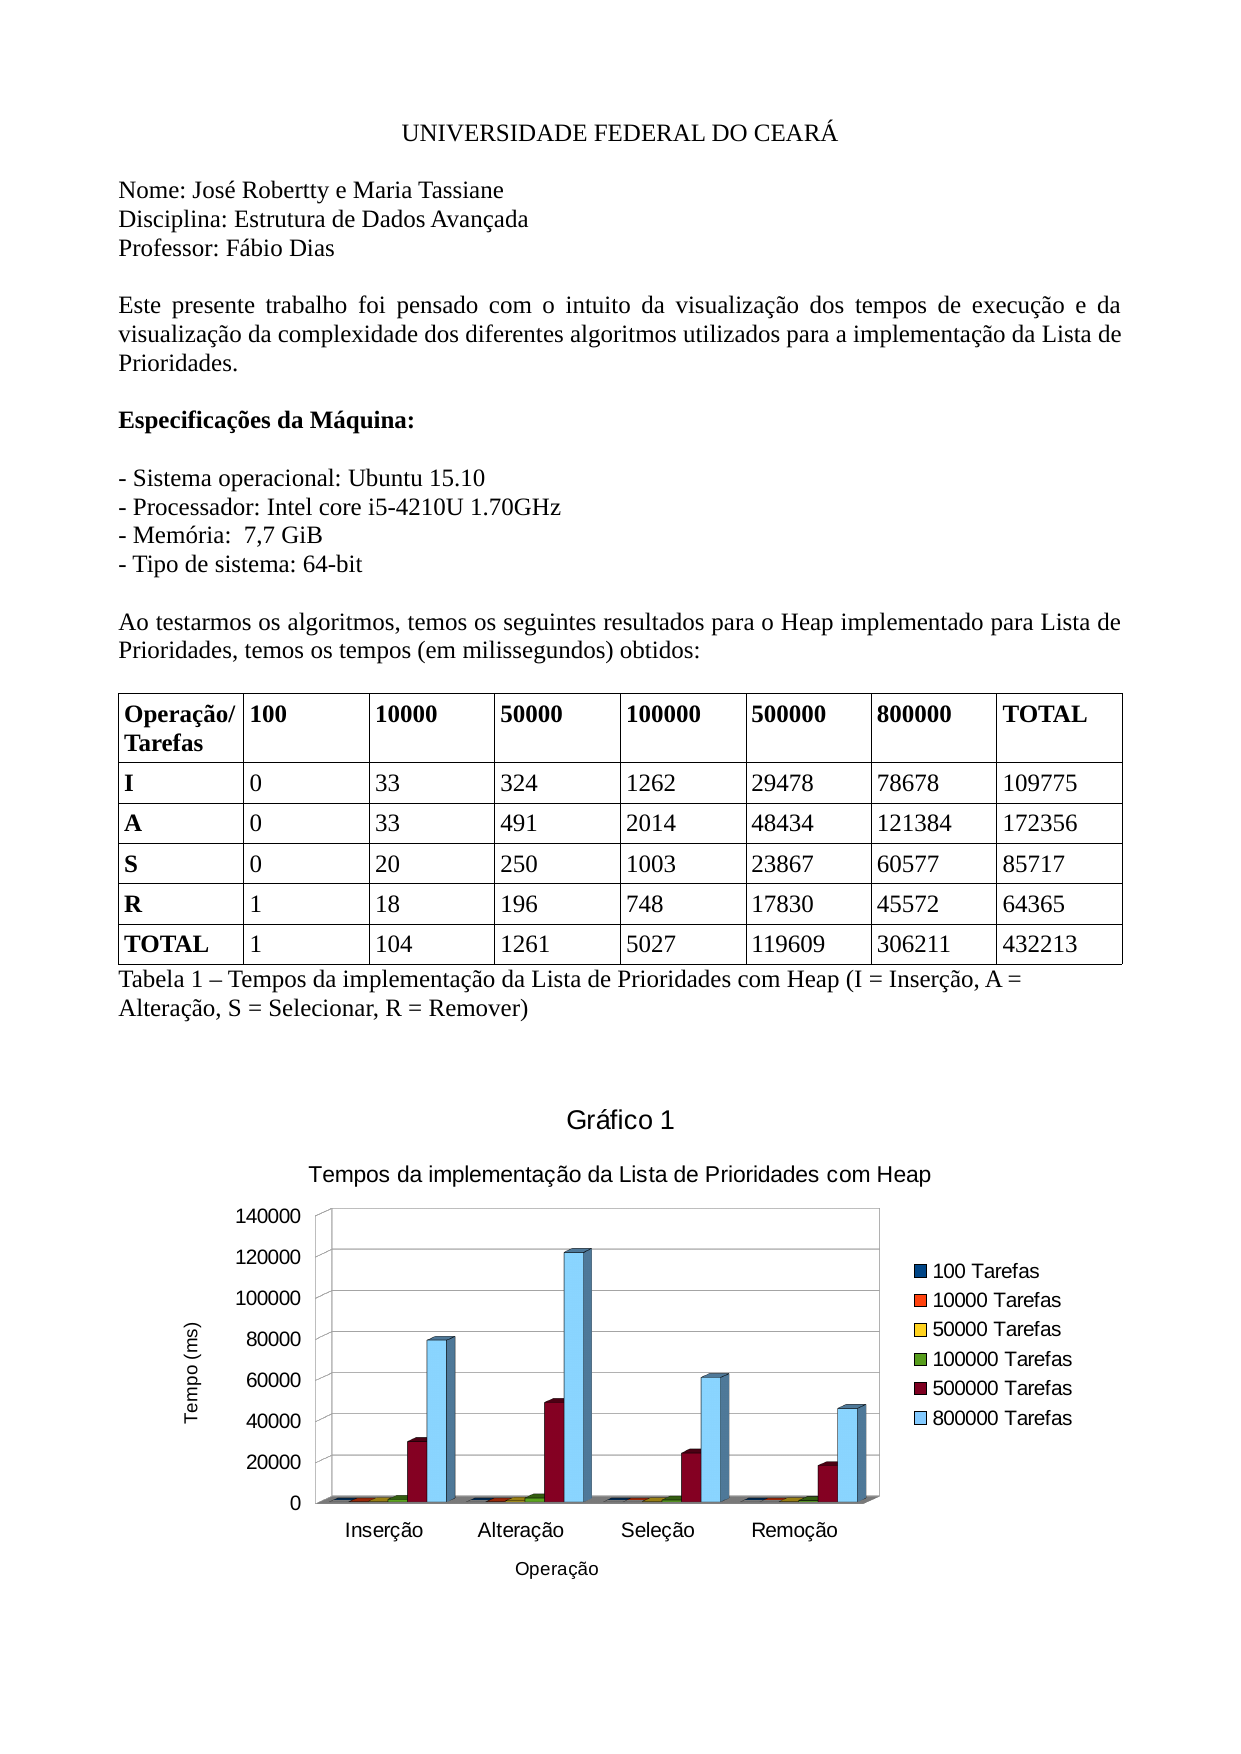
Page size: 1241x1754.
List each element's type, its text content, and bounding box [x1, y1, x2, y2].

table_cell 121384 [872, 804, 996, 843]
table_cell 1 [244, 925, 369, 964]
table_cell 306211 [872, 925, 996, 964]
text Nome: José Robertty e Maria Tassiane [118, 176, 1122, 204]
table_cell 85717 [997, 844, 1122, 883]
table_header TOTAL [997, 694, 1122, 762]
table_cell 324 [495, 763, 620, 802]
table_cell 250 [495, 844, 620, 883]
table_cell 60577 [872, 844, 996, 883]
table_header Operação/Tarefas [119, 694, 243, 762]
text Ao testarmos os algoritmos, temos os seguintes resultados para o Heap implementado para Lista de Prioridades, temos os tempos (em milissegundos) obtidos: [118, 607, 1122, 664]
table_cell A [119, 804, 243, 843]
table_cell S [119, 844, 243, 883]
table_cell 0 [244, 763, 369, 802]
table_cell 17830 [747, 884, 871, 923]
table_cell 45572 [872, 884, 996, 923]
table_cell 109775 [997, 763, 1122, 802]
table_cell 748 [621, 884, 746, 923]
text - Memória: 7,7 GiB [118, 521, 1122, 549]
table_cell 2014 [621, 804, 746, 843]
table_cell 0 [244, 844, 369, 883]
table_cell R [119, 884, 243, 923]
table_cell 1261 [495, 925, 620, 964]
table_cell 29478 [747, 763, 871, 802]
table_cell 5027 [621, 925, 746, 964]
table_header 500000 [747, 694, 871, 762]
text - Processador: Intel core i5-4210U 1.70GHz [118, 492, 1122, 521]
text UNIVERSIDADE FEDERAL DO CEARÁ [118, 118, 1122, 147]
table_header 800000 [872, 694, 996, 762]
table_cell 1262 [621, 763, 746, 802]
text Este presente trabalho foi pensado com o intuito da visualização dos tempos de execução e da visualização da complexidade dos diferentes algoritmos utilizados para a implementação da Lista de Prioridades. [118, 291, 1122, 377]
text Tabela 1 – Tempos da implementação da Lista de Prioridades com Heap (I = Inserção, A = Alteração, S = Selecionar, R = Remover) [118, 965, 1122, 1021]
text Disciplina: Estrutura de Dados Avançada [118, 204, 1122, 233]
table_cell 33 [370, 804, 494, 843]
table_cell 20 [370, 844, 494, 883]
table_cell 0 [244, 804, 369, 843]
table_cell 1 [244, 884, 369, 923]
table_header 10000 [370, 694, 494, 762]
table_cell 196 [495, 884, 620, 923]
table_cell 78678 [872, 763, 996, 802]
table_cell 48434 [747, 804, 871, 843]
table_cell 18 [370, 884, 494, 923]
table_cell 1003 [621, 844, 746, 883]
table_cell 432213 [997, 925, 1122, 964]
table_header 100 [244, 694, 369, 762]
table_cell 119609 [747, 925, 871, 964]
table_cell 491 [495, 804, 620, 843]
table_cell I [119, 763, 243, 802]
text - Sistema operacional: Ubuntu 15.10 [118, 463, 1122, 492]
table_cell 172356 [997, 804, 1122, 843]
table_cell 23867 [747, 844, 871, 883]
table_cell 104 [370, 925, 494, 964]
table_cell 64365 [997, 884, 1122, 923]
table_header 100000 [621, 694, 746, 762]
table_cell TOTAL [119, 925, 243, 964]
table_cell 33 [370, 763, 494, 802]
table_header 50000 [495, 694, 620, 762]
text Professor: Fábio Dias [118, 233, 1122, 262]
text - Tipo de sistema: 64-bit [118, 549, 1122, 578]
text Especificações da Máquina: [118, 406, 1122, 434]
